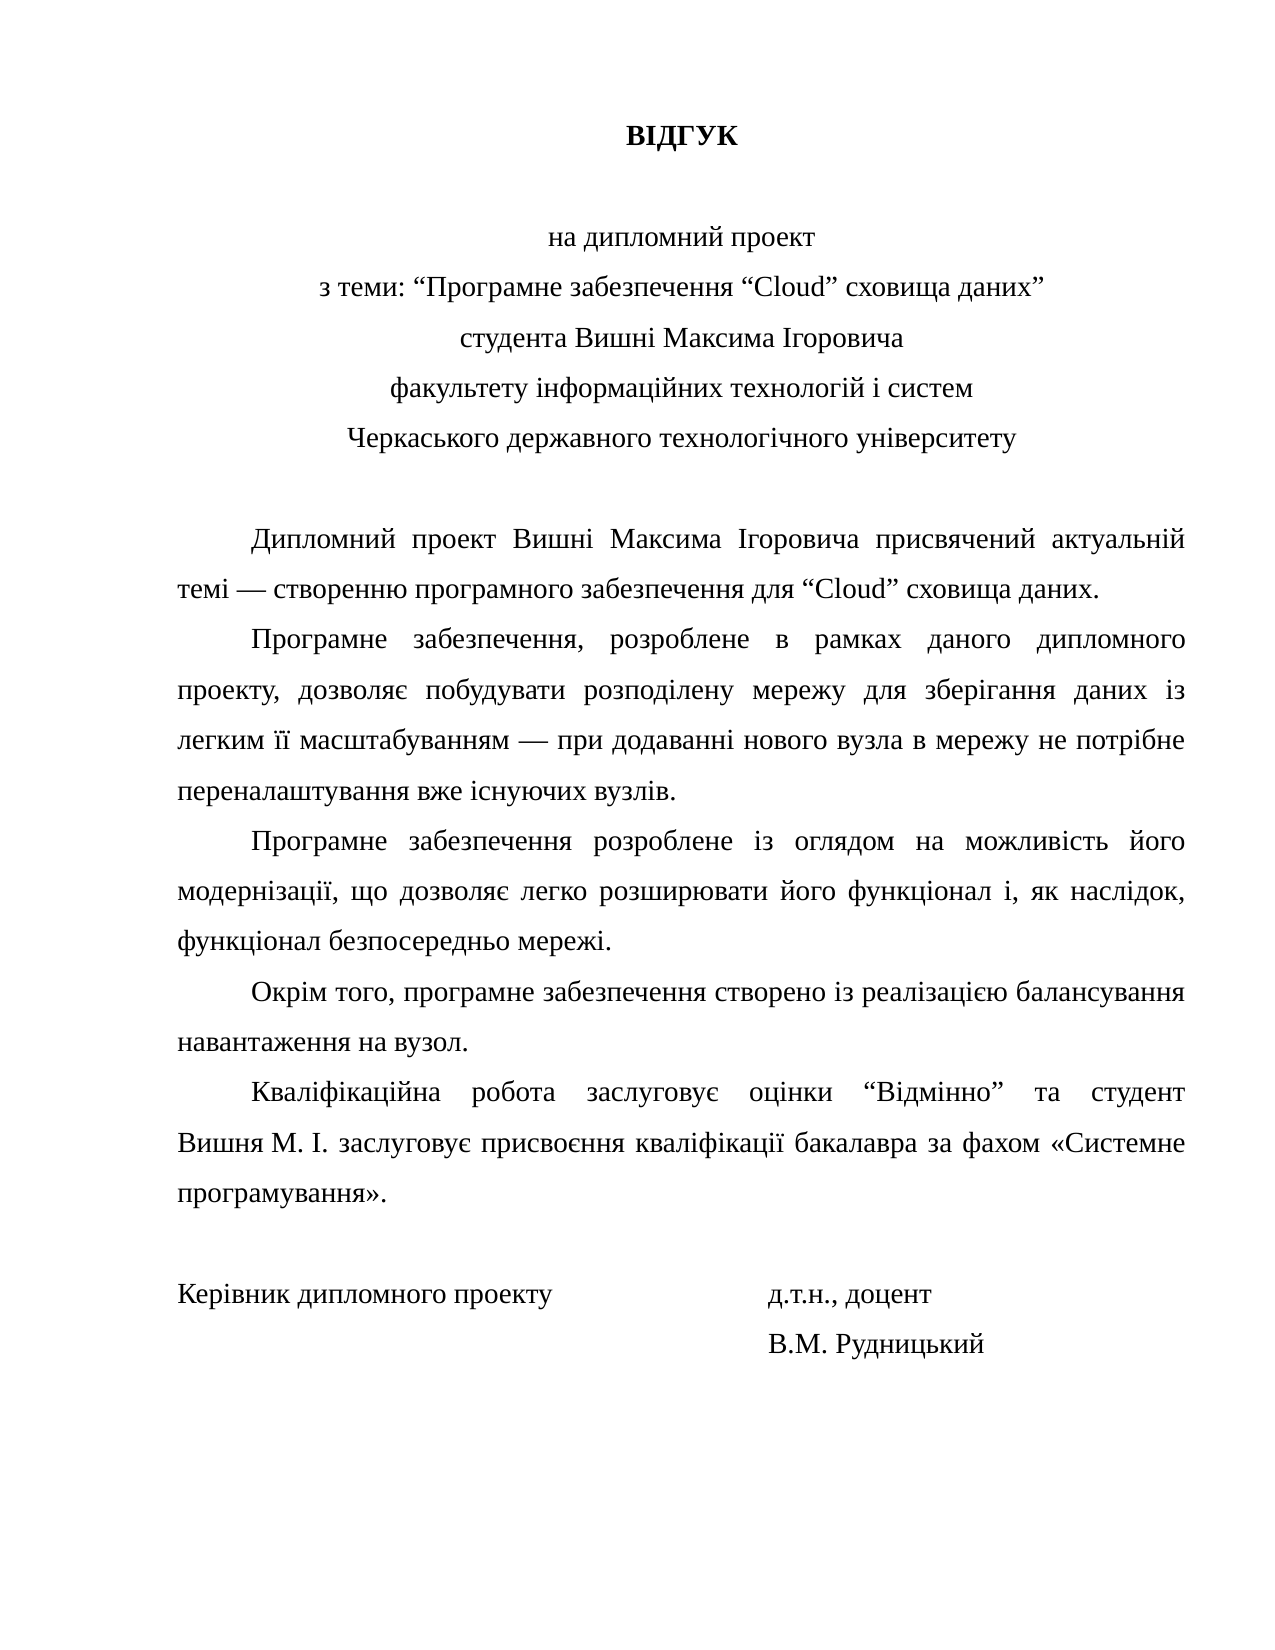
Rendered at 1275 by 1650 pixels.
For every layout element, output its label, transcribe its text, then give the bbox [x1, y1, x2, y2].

text Програмне забезпечення, розроблене в рамках даного дипломного проекту, дозволяє побудувати розподілену мережу для зберігання даних із легким її масштабуванням — при додаванні нового вузла в мережу не потрібне переналаштування вже існуючих вузлів. [177, 622, 1186, 806]
text В.М. Рудницький [177, 1326, 1186, 1359]
text з теми: “Програмне забезпечення “Cloud” сховища даних” [177, 269, 1186, 303]
text факультету інформаційних технологій і систем [177, 370, 1186, 404]
text Окрім того, програмне забезпечення створено із реалізацією балансування навантаження на вузол. [177, 974, 1186, 1058]
text на дипломний проект [177, 219, 1186, 253]
text Кваліфікаційна робота заслуговує оцінки “Відмінно” та студент Вишня М. І. заслуговує присвоєння кваліфікації бакалавра за фахом «Системне програмування». [177, 1074, 1186, 1209]
text ВІДГУК [177, 118, 1186, 152]
text Дипломний проект Вишні Максима Ігоровича присвячений актуальній темі — створенню програмного забезпечення для “Cloud” сховища даних. [177, 521, 1186, 605]
text Керівник дипломного проекту д.т.н., доцент [177, 1276, 1186, 1309]
text студента Вишні Максима Ігоровича [177, 320, 1186, 353]
text Програмне забезпечення розроблене із оглядом на можливість його модернізації, що дозволяє легко розширювати його функціонал і, як наслідок, функціонал безпосередньо мережі. [177, 823, 1186, 957]
text Черкаського державного технологічного університету [177, 420, 1186, 454]
